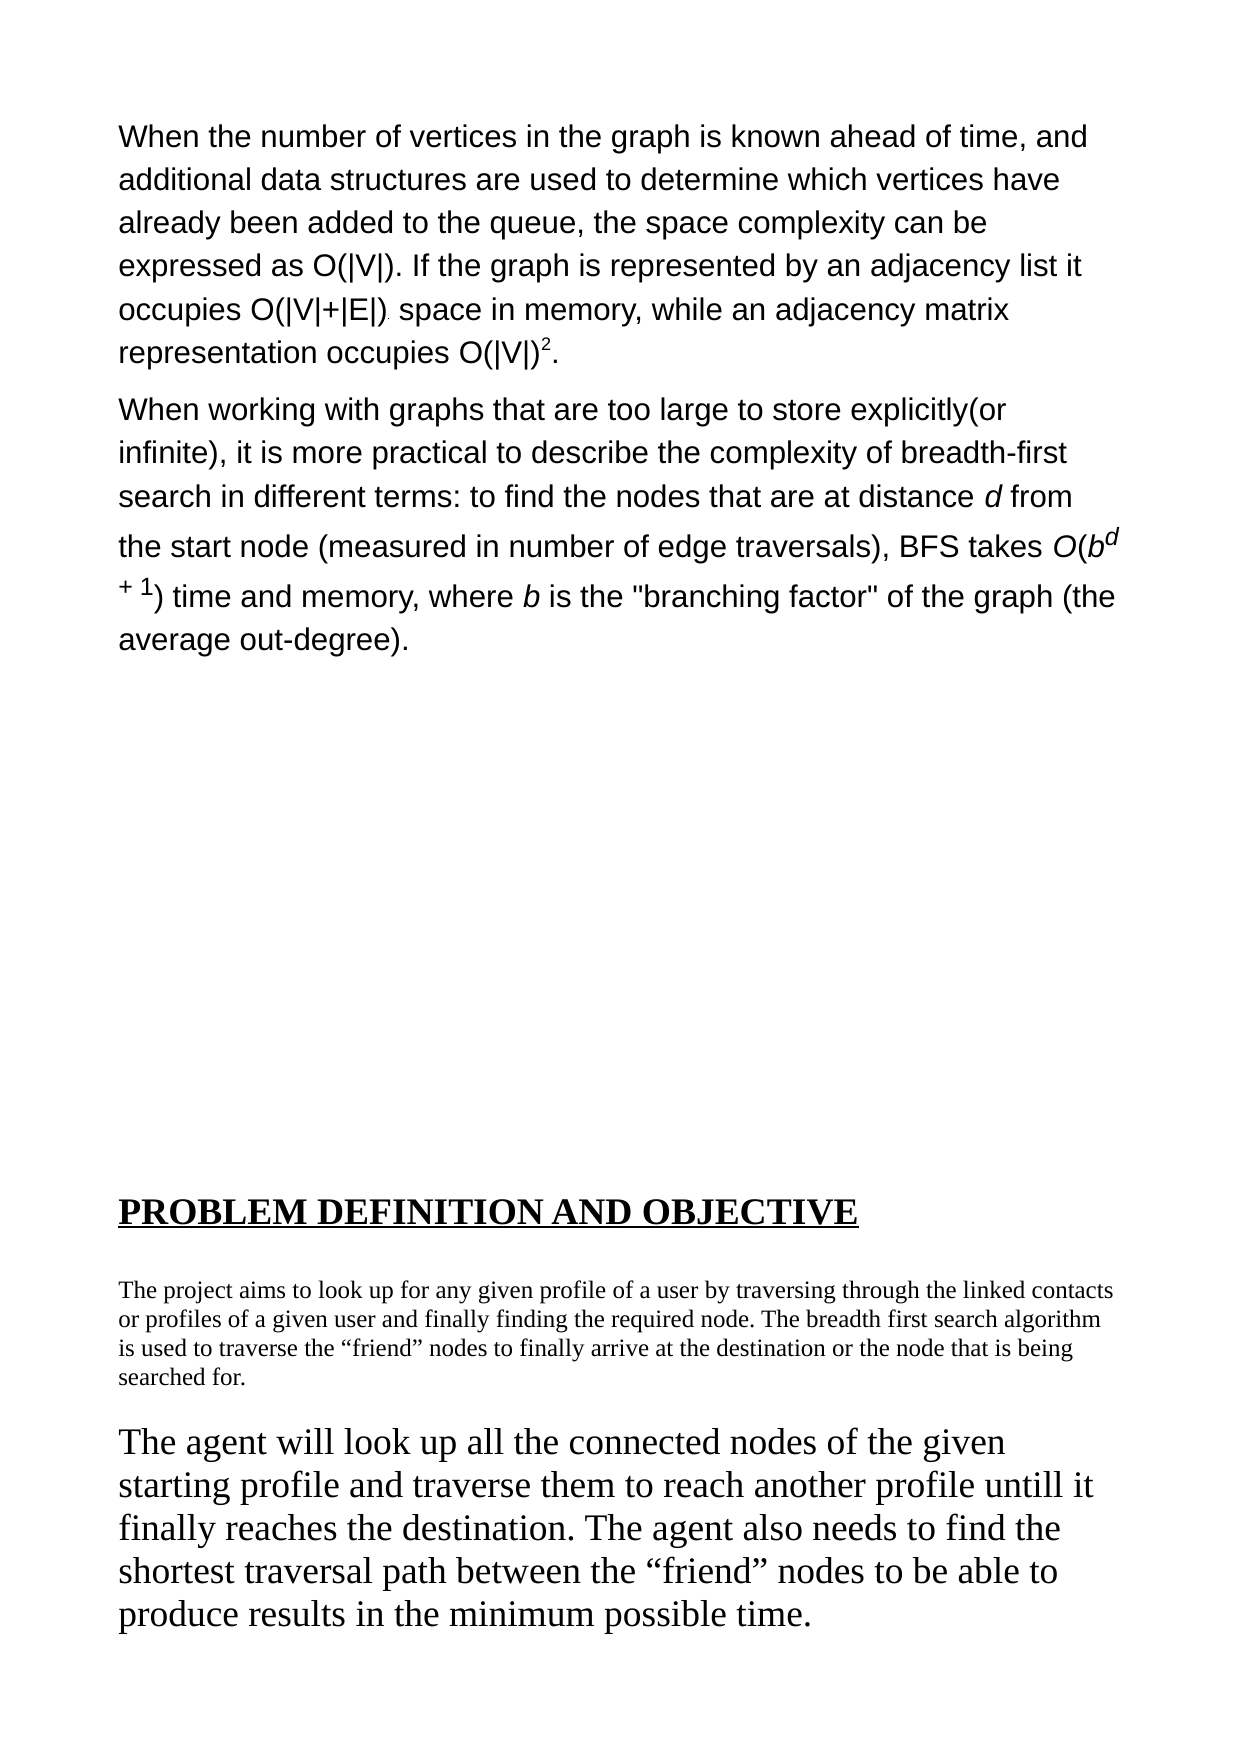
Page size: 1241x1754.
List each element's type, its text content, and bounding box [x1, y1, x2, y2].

text The project aims to look up for any given profile of a user by traversing through the linked contacts or profiles of a given user and finally finding the required node. The breadth first search algorithm is used to traverse the “friend” nodes to finally arrive at the destination or the node that is being searched for. [118, 1275, 1122, 1390]
text When working with graphs that are too large to store explicitly(or infinite), it is more practical to describe the complexity of breadth-first search in different terms: to find the nodes that are at distance d from the start node (measured in number of edge traversals), BFS takes O(bd + 1) time and memory, where b is the "branching factor" of the graph (the average out-degree). [118, 391, 1122, 657]
text When the number of vertices in the graph is known ahead of time, and additional data structures are used to determine which vertices have already been added to the queue, the space complexity can be expressed as O(|V|). If the graph is represented by an adjacency list it occupies O(|V|+|E|) space in memory, while an adjacency matrix representation occupies O(|V|)2. [118, 118, 1122, 370]
text The agent will look up all the connected nodes of the given starting profile and traverse them to reach another profile untill it finally reaches the destination. The agent also needs to find the shortest traversal path between the “friend” nodes to be able to produce results in the minimum possible time. [118, 1419, 1122, 1635]
text PROBLEM DEFINITION AND OBJECTIVE [118, 1189, 1122, 1232]
